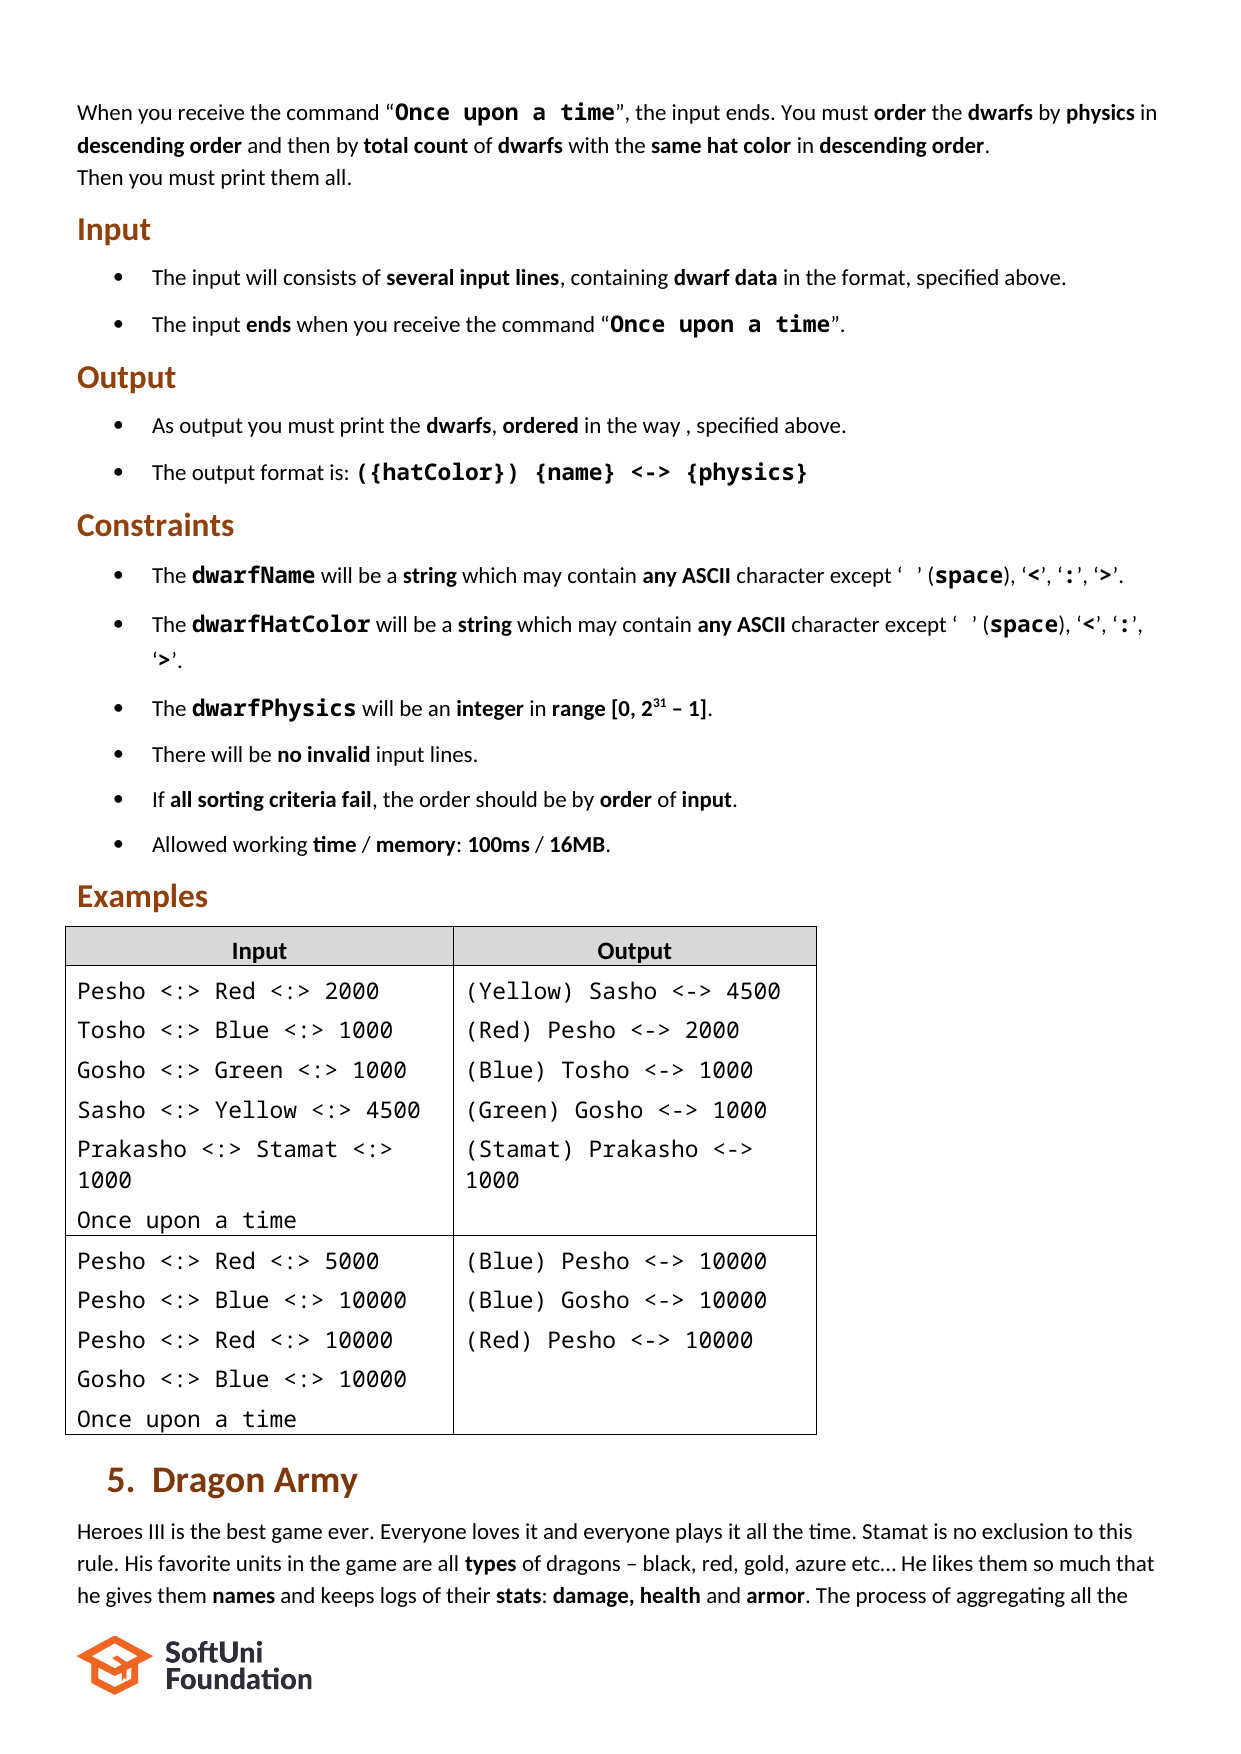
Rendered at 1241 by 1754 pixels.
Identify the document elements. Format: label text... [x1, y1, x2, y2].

subtitle Examples [77, 874, 1163, 915]
table_cell Pesho <:> Red <:> 2000 Tosho <:> Blue <:> 1000 Gosho <:> Green <:> 1000 Sasho <:> Yellow <:> 4500 Prakasho <:> Stamat <:> 1000 Once upon a time [66, 966, 453, 1235]
subtitle Constraints [77, 504, 1163, 545]
table_cell (Blue) Pesho <-> 10000 (Blue) Gosho <-> 10000 (Red) Pesho <-> 10000 [454, 1236, 816, 1434]
list The input will consists of several input lines, containing dwarf data in the format, specified above. [114, 263, 1163, 291]
picture [76, 1636, 312, 1695]
subtitle Dragon Army [106, 1456, 1163, 1502]
list The dwarfPhysics will be an integer in range [0, 231 – 1]. [114, 692, 1163, 723]
table_header Input [66, 927, 453, 965]
text Heroes III is the best game ever. Everyone loves it and everyone plays it all the time. Stamat is no exclusion to this rule. His favorite units in the game are all types of dragons – black, red, gold, azure etc… He likes them so much that he gives them names and keeps logs of their stats: damage, health and armor. The process of aggregating all the [77, 1517, 1163, 1609]
list Allowed working time / memory: 100ms / 16MB. [114, 830, 1163, 858]
text When you receive the command “Once upon a time”, the input ends. You must order the dwarfs by physics in descending order and then by total count of dwarfs with the same hat color in descending order. Then you must print them all. [77, 95, 1163, 191]
list The dwarfHatColor will be a string which may contain any ASCII character except ‘ ’ (space), ‘<’, ‘:’, ‘>’. [114, 608, 1163, 675]
subtitle Input [77, 208, 1163, 248]
list If all sorting criteria fail, the order should be by order of input. [114, 785, 1163, 813]
list There will be no invalid input lines. [114, 741, 1163, 768]
list As output you must print the dwarfs, ordered in the way , specified above. [114, 411, 1163, 439]
subtitle Output [77, 356, 1163, 397]
list The input ends when you receive the command “Once upon a time”. [114, 307, 1163, 339]
table_header Output [454, 927, 816, 965]
list The dwarfName will be a string which may contain any ASCII character except ‘ ’ (space), ‘<’, ‘:’, ‘>’. [114, 559, 1163, 591]
table_cell (Yellow) Sasho <-> 4500 (Red) Pesho <-> 2000 (Blue) Tosho <-> 1000 (Green) Gosho <-> 1000 (Stamat) Prakasho <-> 1000 [454, 966, 816, 1235]
table_cell Pesho <:> Red <:> 5000 Pesho <:> Blue <:> 10000 Pesho <:> Red <:> 10000 Gosho <:> Blue <:> 10000 Once upon a time [66, 1236, 453, 1434]
list The output format is: ({hatColor}) {name} <-> {physics} [114, 456, 1163, 487]
